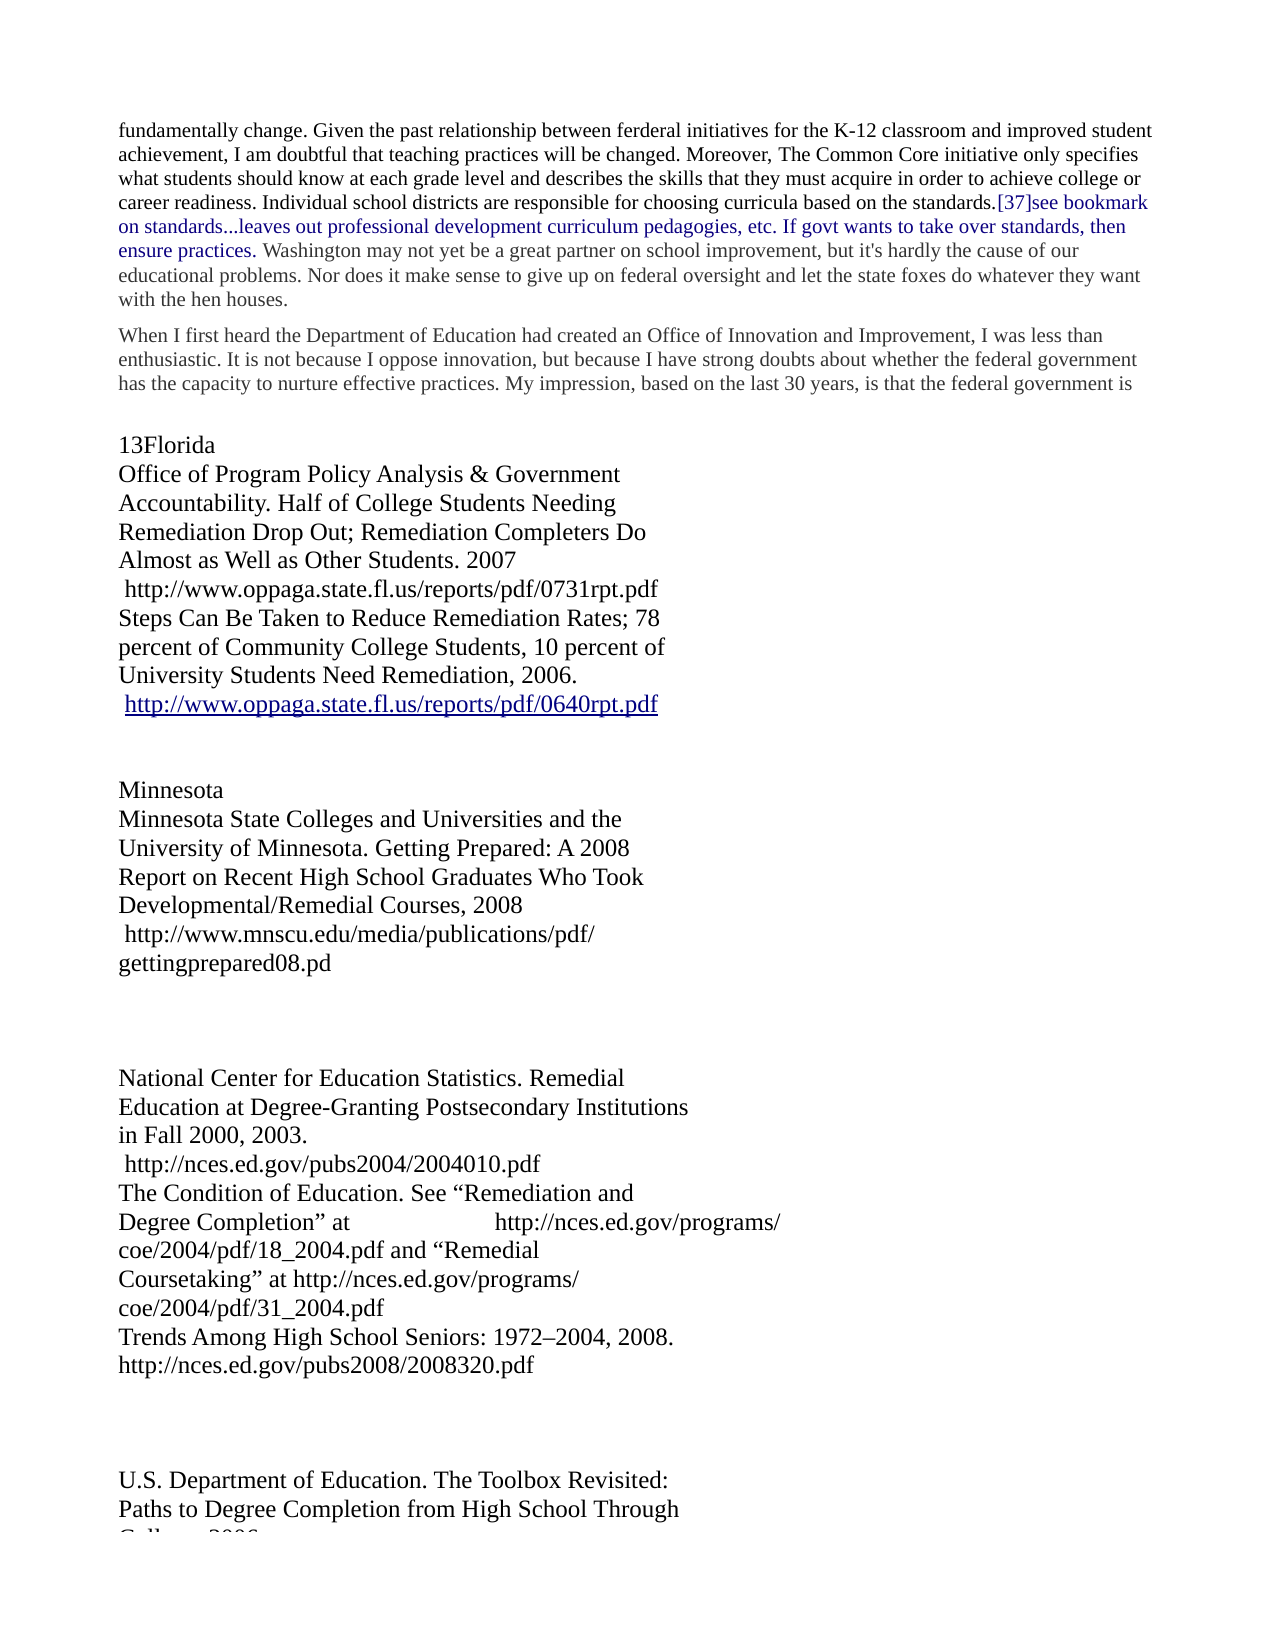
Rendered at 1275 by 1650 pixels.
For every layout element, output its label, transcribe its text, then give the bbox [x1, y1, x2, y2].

text When I first heard the Department of Education had created an Office of Innovation and Improvement, I was less than enthusiastic. It is not because I oppose innovation, but because I have strong doubts about whether the federal government has the capacity to nurture effective practices. My impression, based on the last 30 years, is that the federal government is [118, 323, 1157, 395]
text fundamentally change. Given the past relationship between ferderal initiatives for the K-12 classroom and improved student achievement, I am doubtful that teaching practices will be changed. Moreover, The Common Core initiative only specifies what students should know at each grade level and describes the skills that they must acquire in order to achieve college or career readiness. Individual school districts are responsible for choosing curricula based on the standards.[37]see bookmark on standards...leaves out professional development curriculum pedagogies, etc. If govt wants to take over standards, then ensure practices. Washington may not yet be a great partner on school improvement, but it's hardly the cause of our educational problems. Nor does it make sense to give up on federal oversight and let the state foxes do whatever they want with the hen houses. [118, 118, 1157, 311]
